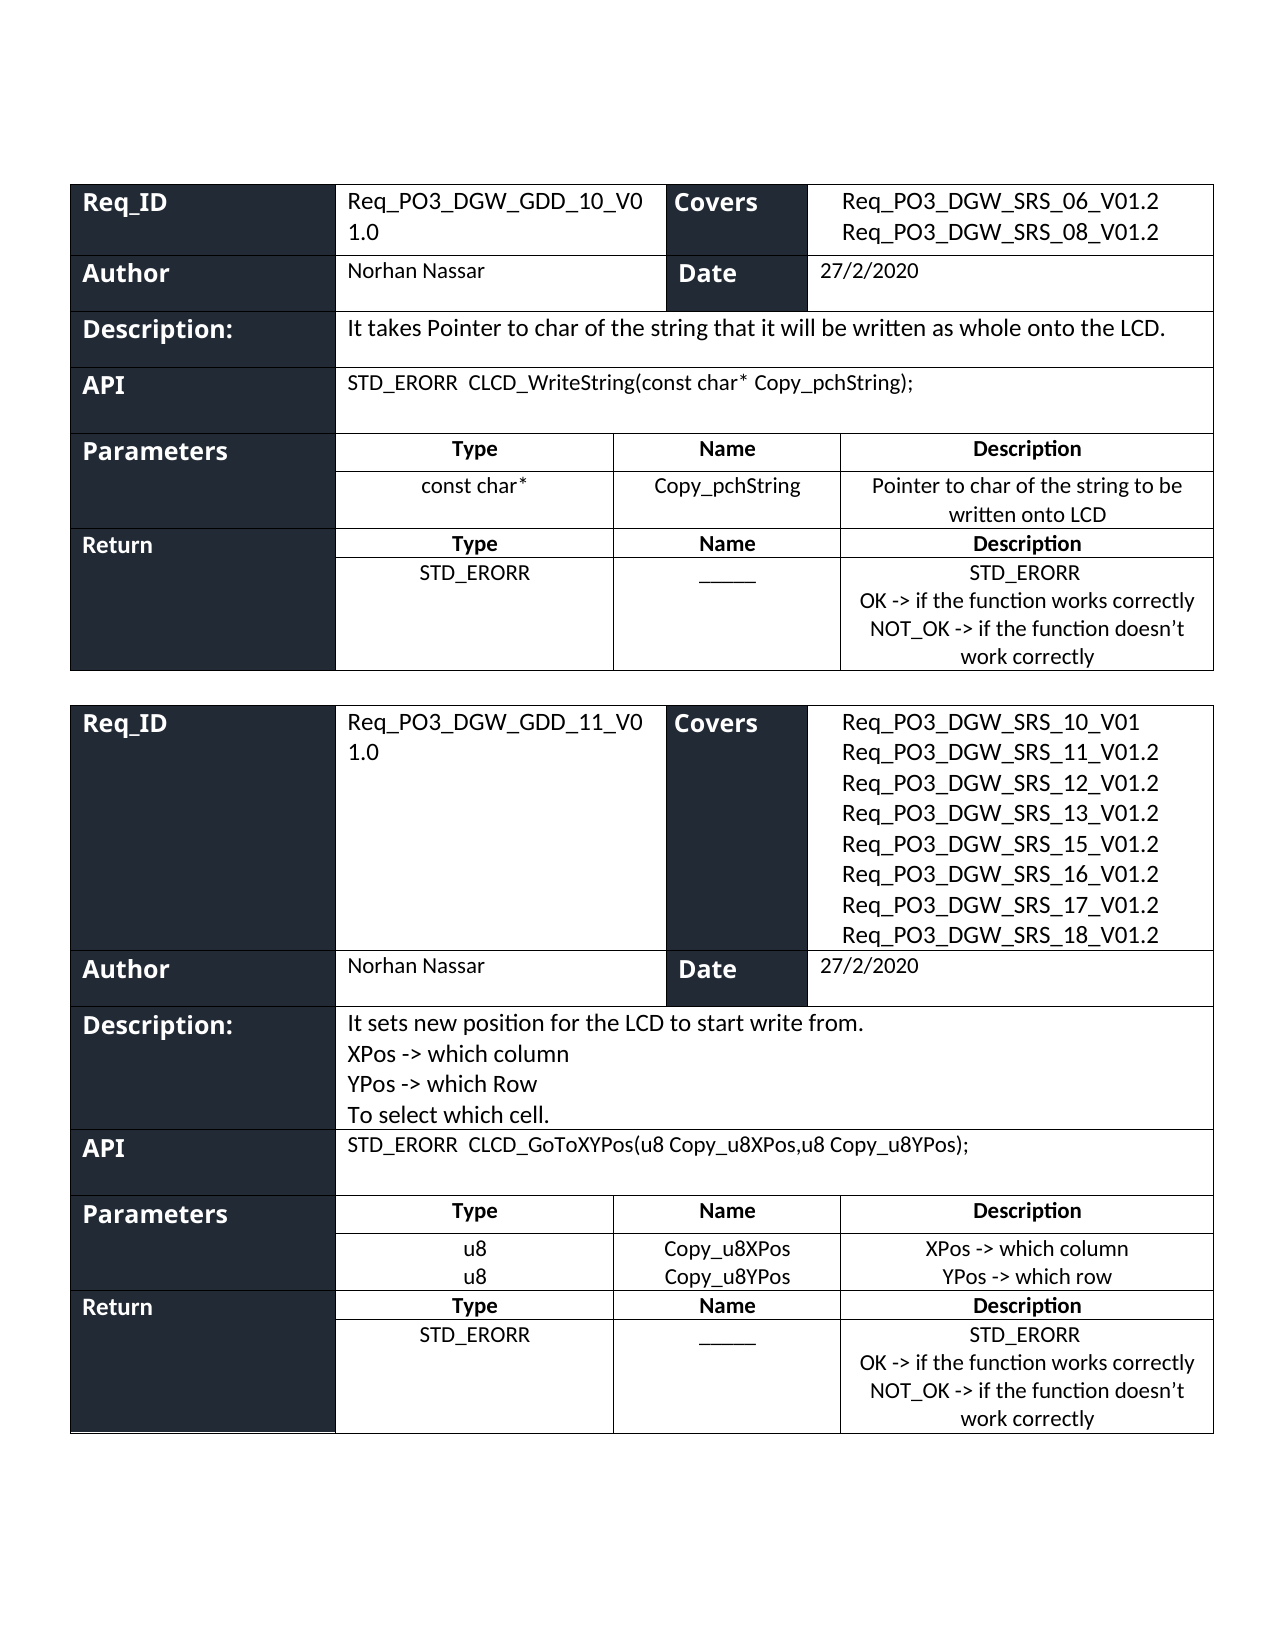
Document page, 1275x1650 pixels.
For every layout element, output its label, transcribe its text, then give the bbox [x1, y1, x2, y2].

table_cell API [71, 1130, 335, 1195]
table_cell Norhan Nassar [336, 256, 666, 311]
table_cell Type [336, 434, 613, 471]
table_cell Parameters [71, 1196, 335, 1290]
table_cell 27/2/2020 [808, 256, 1213, 311]
table_cell It sets new position for the LCD to start write from. XPos -> which column YPos -> which Row To select which cell. [336, 1007, 1213, 1129]
table_cell Type [336, 529, 613, 557]
table_cell Date [667, 951, 807, 1006]
table_header Covers [667, 185, 807, 255]
table_cell _____ [614, 1320, 840, 1432]
table_cell STD_ERORR [336, 1320, 613, 1432]
table_cell Name [614, 1291, 840, 1319]
table_cell Copy_u8XPos Copy_u8YPos [614, 1234, 840, 1290]
table_cell Type [336, 1196, 613, 1233]
table_cell STD_ERORR CLCD_WriteString(const char* Copy_pchString); [336, 368, 1213, 433]
table_cell STD_ERORR [336, 558, 613, 670]
table_cell Description [841, 1196, 1213, 1233]
table_cell STD_ERORR OK -> if the function works correctly NOT_OK -> if the function doesn’t work correctly [841, 1320, 1213, 1432]
table_cell API [71, 368, 335, 433]
table_cell Copy_pchString [614, 472, 840, 528]
table_cell const char* [336, 472, 613, 528]
table_header Req_PO3_DGW_SRS_06_V01.2 Req_PO3_DGW_SRS_08_V01.2 [841, 185, 1213, 255]
table_header Req_ID [71, 185, 335, 255]
table_cell Name [614, 529, 840, 557]
table_cell Return [71, 529, 335, 670]
table_cell Return [71, 1291, 335, 1432]
table_cell Type [336, 1291, 613, 1319]
table_cell Norhan Nassar [336, 951, 666, 1006]
table_cell Description [841, 529, 1213, 557]
table_cell Description: [71, 312, 335, 367]
table_header Covers [667, 706, 807, 950]
table_header Req_ID [71, 706, 335, 950]
table_cell 27/2/2020 [808, 951, 1213, 1006]
table_cell _____ [614, 558, 840, 670]
table_cell Pointer to char of the string to be written onto LCD [841, 472, 1213, 528]
table_cell Description: [71, 1007, 335, 1129]
table_header [808, 185, 841, 255]
table_cell Description [841, 434, 1213, 471]
table_header Req_PO3_DGW_GDD_10_V01.0 [336, 185, 666, 255]
table_cell Name [614, 1196, 840, 1233]
table_cell Date [667, 256, 807, 311]
table_cell Name [614, 434, 840, 471]
table_cell Description [841, 1291, 1213, 1319]
table_cell u8 u8 [336, 1234, 613, 1290]
table_header Req_PO3_DGW_SRS_10_V01 Req_PO3_DGW_SRS_11_V01.2 Req_PO3_DGW_SRS_12_V01.2 Req_PO3_DGW_SRS_13_V01.2 Req_PO3_DGW_SRS_15_V01.2 Req_PO3_DGW_SRS_16_V01.2 Req_PO3_DGW_SRS_17_V01.2 Req_PO3_DGW_SRS_18_V01.2 [841, 706, 1213, 950]
table_cell STD_ERORR CLCD_GoToXYPos(u8 Copy_u8XPos,u8 Copy_u8YPos); [336, 1130, 1213, 1195]
table_cell It takes Pointer to char of the string that it will be written as whole onto the LCD. [336, 312, 1213, 367]
table_cell Author [71, 951, 335, 1006]
table_cell Parameters [71, 434, 335, 528]
table_cell STD_ERORR OK -> if the function works correctly NOT_OK -> if the function doesn’t work correctly [841, 558, 1213, 670]
table_cell XPos -> which column YPos -> which row [841, 1234, 1213, 1290]
table_header [808, 706, 841, 950]
table_header Req_PO3_DGW_GDD_11_V01.0 [336, 706, 666, 950]
table_cell Author [71, 256, 335, 311]
